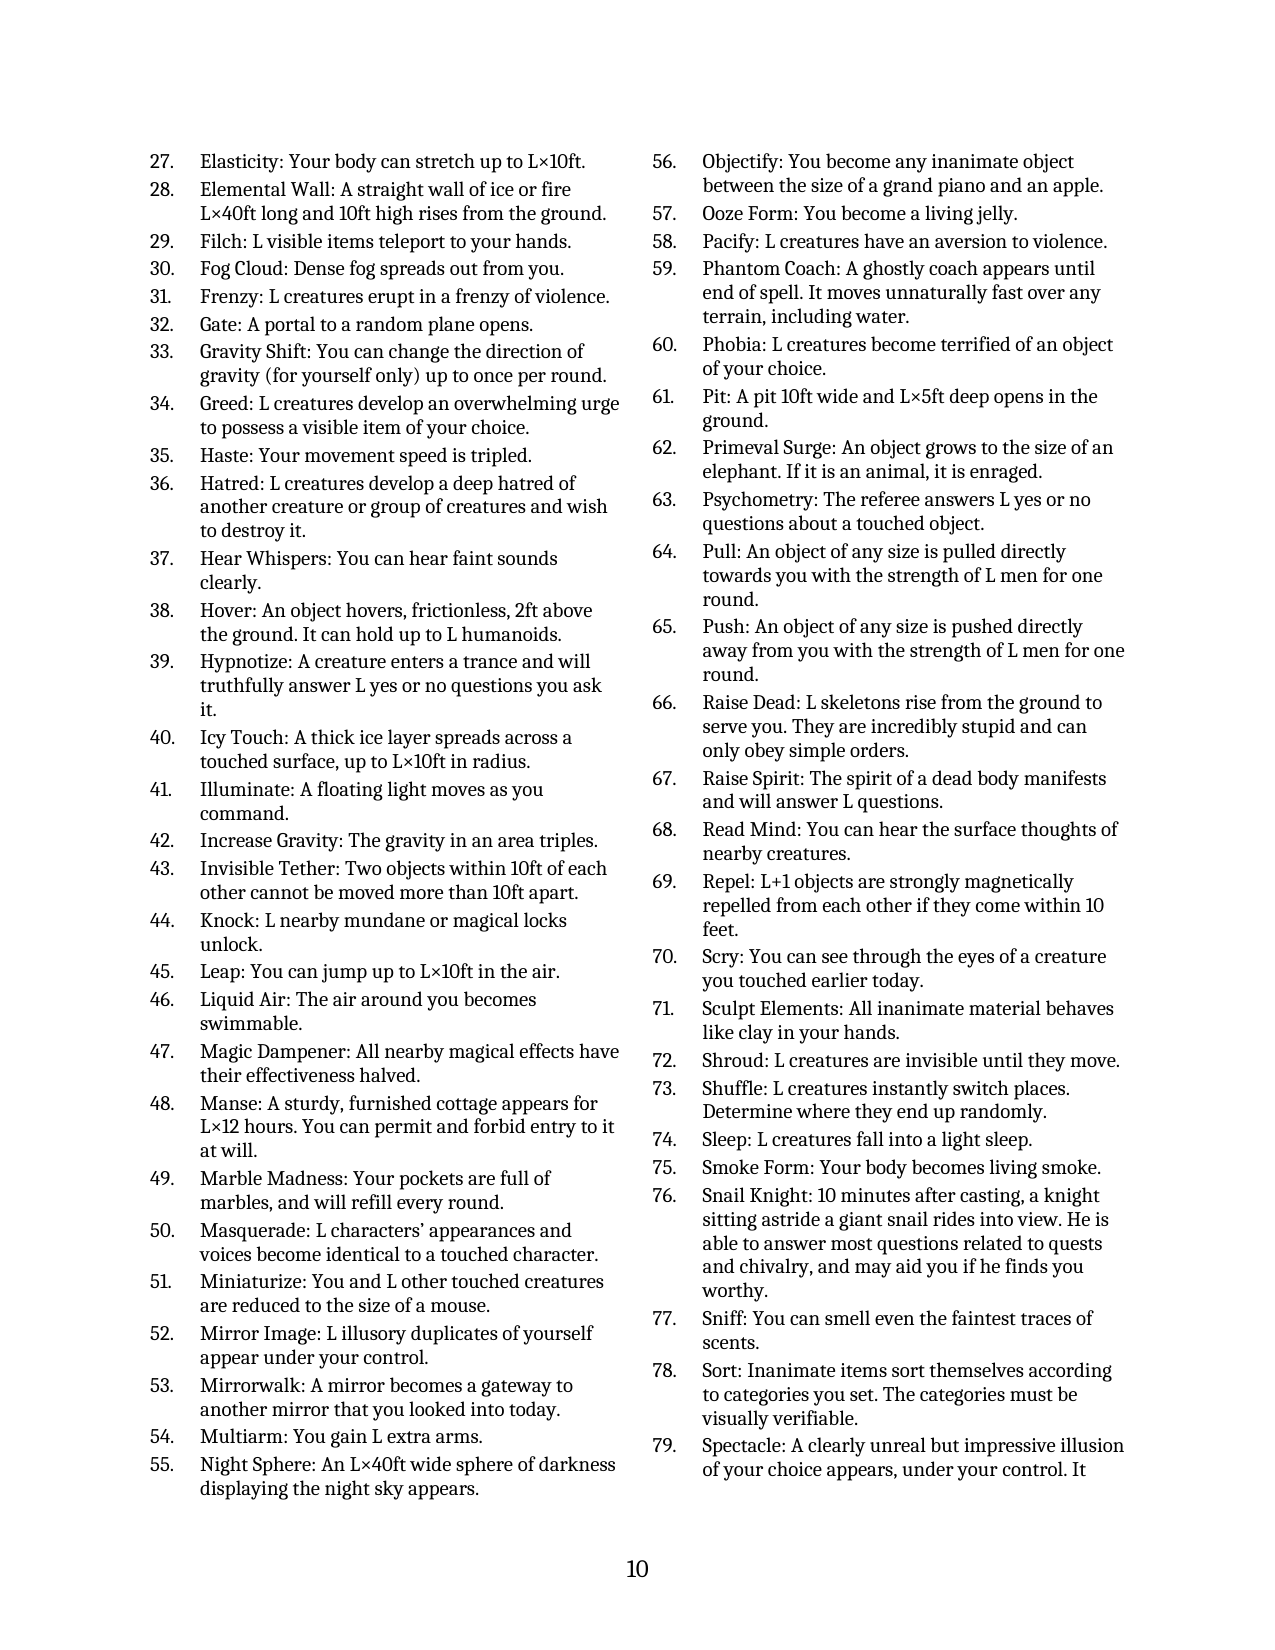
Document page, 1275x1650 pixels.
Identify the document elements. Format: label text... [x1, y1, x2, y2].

list Greed: L creatures develop an overwhelming urge to possess a visible item of your choice. [150, 392, 622, 440]
list Scry: You can see through the eyes of a creature you touched earlier today. [652, 945, 1125, 993]
list Icy Touch: A thick ice layer spreads across a touched surface, up to L×10ft in radius. [150, 726, 622, 774]
list Sculpt Elements: All inanimate material behaves like clay in your hands. [652, 997, 1125, 1045]
list Increase Gravity: The gravity in an area triples. [150, 829, 622, 853]
list Hatred: L creatures develop a deep hatred of another creature or group of creatures and wish to destroy it. [150, 471, 622, 543]
list Elemental Wall: A straight wall of ice or fire L×40ft long and 10ft high rises from the ground. [150, 178, 622, 226]
list Phantom Coach: A ghostly coach appears until end of spell. It moves unnaturally fast over any terrain, including water. [652, 257, 1125, 329]
list Miniaturize: You and L other touched creatures are reduced to the size of a mouse. [150, 1270, 622, 1318]
list Fog Cloud: Dense fog spreads out from you. [150, 257, 622, 281]
list Hypnotize: A creature enters a trance and will truthfully answer L yes or no questions you ask it. [150, 650, 622, 722]
list Raise Dead: L skeletons rise from the ground to serve you. They are incredibly stupid and can only obey simple orders. [652, 691, 1125, 762]
list Masquerade: L characters’ appearances and voices become identical to a touched character. [150, 1218, 622, 1266]
list Mirrorwalk: A mirror becomes a gateway to another mirror that you looked into today. [150, 1373, 622, 1421]
list Elasticity: Your body can stretch up to L×10ft. [150, 150, 622, 174]
list Illuminate: A floating light moves as you command. [150, 777, 622, 825]
list Magic Dampener: All nearby magical effects have their effectiveness halved. [150, 1039, 622, 1087]
list Haste: Your movement speed is tripled. [150, 443, 622, 467]
list Liquid Air: The air around you becomes swimmable. [150, 988, 622, 1036]
list Phobia: L creatures become terrified of an object of your choice. [652, 333, 1125, 381]
list Invisible Tether: Two objects within 10ft of each other cannot be moved more than 10ft apart. [150, 857, 622, 905]
list Night Sphere: An L×40ft wide sphere of darkness displaying the night sky appears. [150, 1453, 622, 1501]
list Mirror Image: L illusory duplicates of yourself appear under your control. [150, 1322, 622, 1370]
list Read Mind: You can hear the surface thoughts of nearby creatures. [652, 818, 1125, 866]
list Leap: You can jump up to L×10ft in the air. [150, 960, 622, 984]
list Raise Spirit: The spirit of a dead body manifests and will answer L questions. [652, 766, 1125, 814]
list Sleep: L creatures fall into a light sleep. [652, 1128, 1125, 1152]
list Multiarm: You gain L extra arms. [150, 1425, 622, 1449]
list Objectify: You become any inanimate object between the size of a grand piano and an apple. [652, 150, 1125, 198]
list Shuffle: L creatures instantly switch places. Determine where they end up randomly. [652, 1076, 1125, 1124]
list Repel: L+1 objects are strongly magnetically repelled from each other if they come within 10 feet. [652, 869, 1125, 941]
list Shroud: L creatures are invisible until they move. [652, 1048, 1125, 1072]
list Primeval Surge: An object grows to the size of an elephant. If it is an animal, it is enraged. [652, 436, 1125, 484]
list Pacify: L creatures have an aversion to violence. [652, 229, 1125, 253]
list Spectacle: A clearly unreal but impressive illusion of your choice appears, under your control. It [652, 1434, 1125, 1482]
list Smoke Form: Your body becomes living smoke. [652, 1156, 1125, 1179]
list Gravity Shift: You can change the direction of gravity (for yourself only) up to once per round. [150, 340, 622, 388]
list Hear Whispers: You can hear faint sounds clearly. [150, 547, 622, 595]
list Knock: L nearby mundane or magical locks unlock. [150, 908, 622, 956]
list Snail Knight: 10 minutes after casting, a knight sitting astride a giant snail rides into view. He is able to answer most questions related to quests and chivalry, and may aid you if he finds you worthy. [652, 1183, 1125, 1303]
list Pit: A pit 10ft wide and L×5ft deep opens in the ground. [652, 384, 1125, 432]
list Psychometry: The referee answers L yes or no questions about a touched object. [652, 488, 1125, 536]
list Manse: A sturdy, furnished cottage appears for L×12 hours. You can permit and forbid entry to it at will. [150, 1091, 622, 1163]
list Sort: Inanimate items sort themselves according to categories you set. The categories must be visually verifiable. [652, 1358, 1125, 1430]
list Push: An object of any size is pushed directly away from you with the strength of L men for one round. [652, 615, 1125, 687]
list Marble Madness: Your pockets are full of marbles, and will refill every round. [150, 1167, 622, 1215]
list Ooze Form: You become a living jelly. [652, 202, 1125, 226]
list Filch: L visible items teleport to your hands. [150, 229, 622, 253]
list Pull: An object of any size is pulled directly towards you with the strength of L men for one round. [652, 539, 1125, 611]
list Gate: A portal to a random plane opens. [150, 312, 622, 336]
list Hover: An object hovers, frictionless, 2ft above the ground. It can hold up to L humanoids. [150, 598, 622, 646]
list Frenzy: L creatures erupt in a frenzy of violence. [150, 285, 622, 309]
list Sniff: You can smell even the faintest traces of scents. [652, 1307, 1125, 1355]
